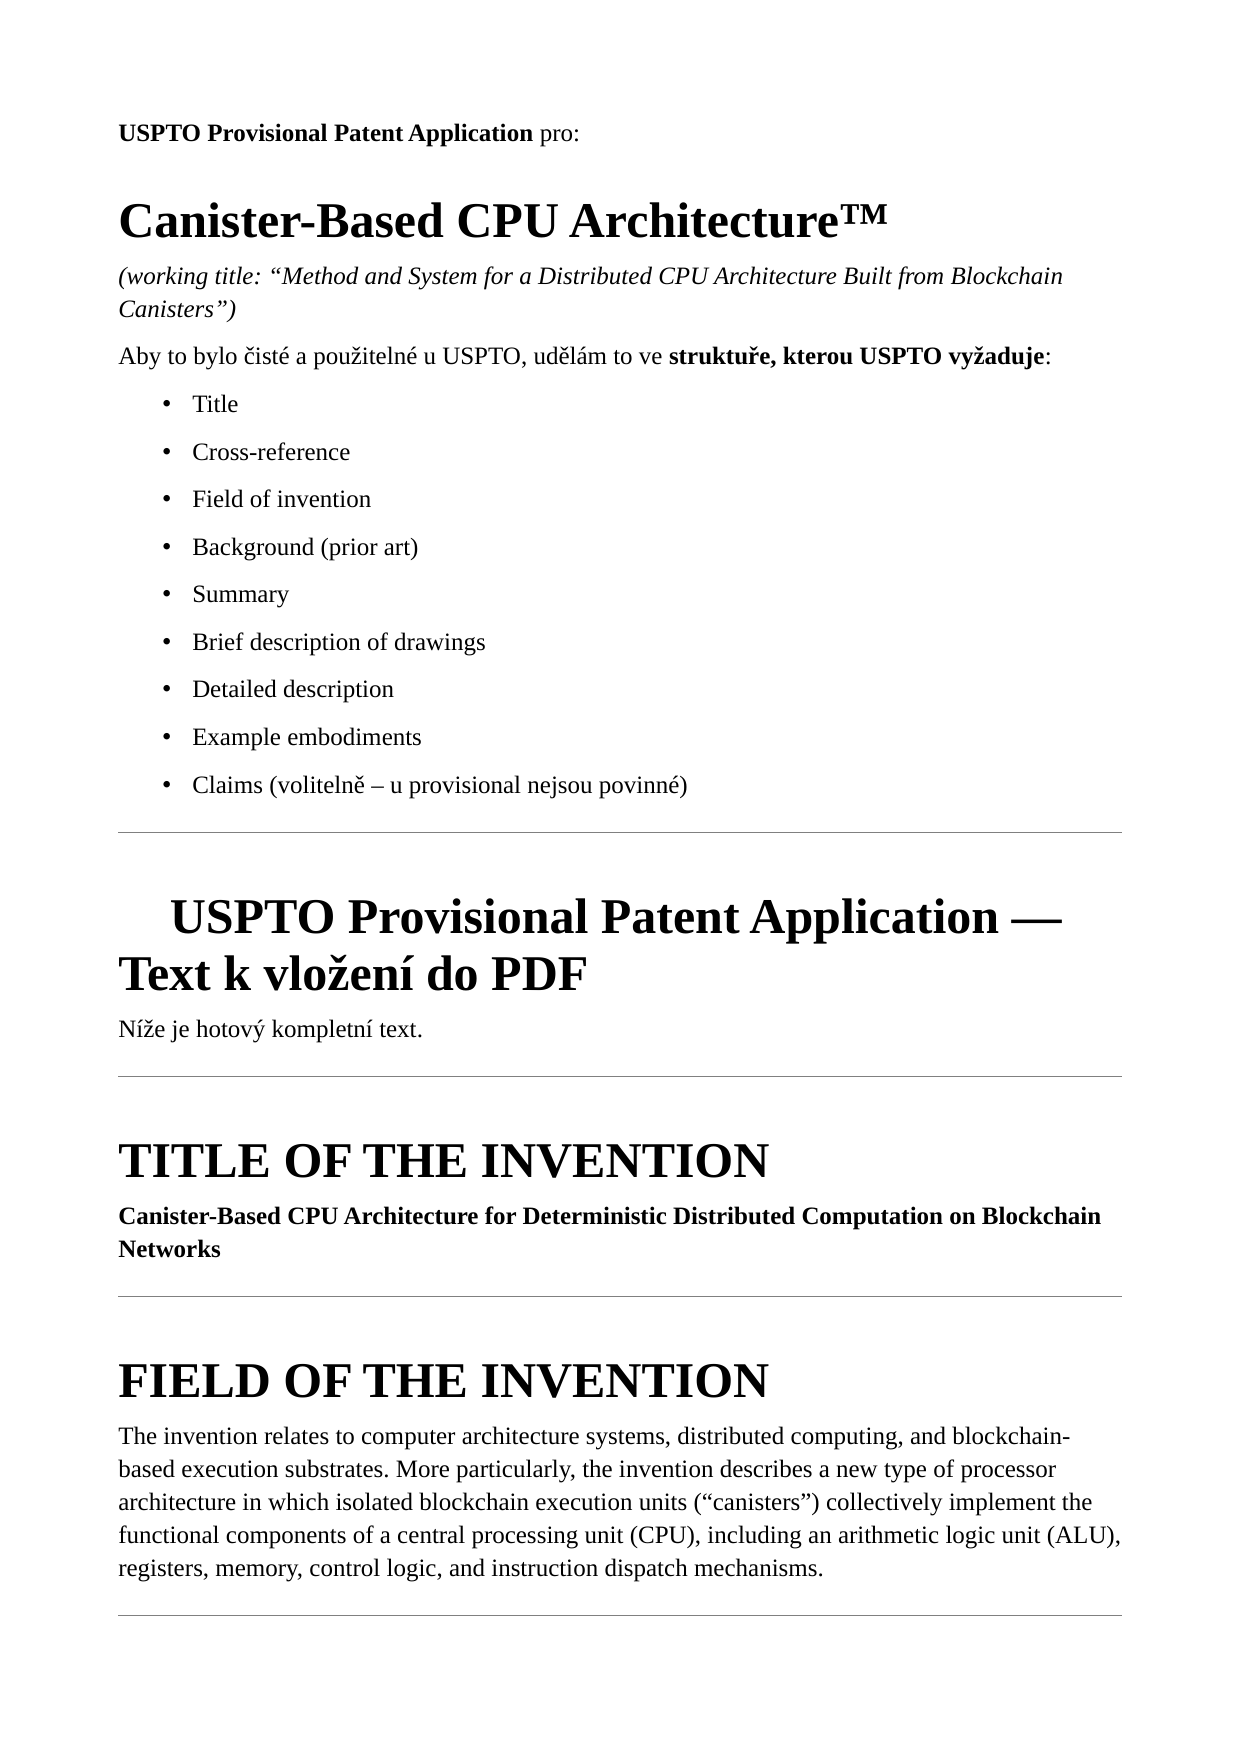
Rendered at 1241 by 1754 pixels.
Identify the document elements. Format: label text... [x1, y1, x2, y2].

text Níže je hotový kompletní text. [118, 1014, 1122, 1043]
list Field of invention [162, 484, 1122, 513]
list Example embodiments [162, 722, 1122, 751]
list Background (prior art) [162, 532, 1122, 561]
list Brief description of drawings [162, 627, 1122, 656]
list Claims (volitelně – u provisional nejsou povinné) [162, 770, 1122, 798]
text Aby to bylo čisté a použitelné u USPTO, udělám to ve struktuře, kterou USPTO vyžaduje: [118, 341, 1122, 370]
list Title [162, 389, 1122, 418]
text The invention relates to computer architecture systems, distributed computing, and blockchain-based execution substrates. More particularly, the invention describes a new type of processor architecture in which isolated blockchain execution units (“canisters”) collectively implement the functional components of a central processing unit (CPU), including an arithmetic logic unit (ALU), registers, memory, control logic, and instruction dispatch mechanisms. [118, 1421, 1122, 1582]
subtitle 📄 USPTO Provisional Patent Application — Text k vložení do PDF [118, 887, 1122, 1002]
list Cross-reference [162, 437, 1122, 465]
subtitle Canister-Based CPU Architecture™ [118, 191, 1122, 248]
text USPTO Provisional Patent Application pro: [118, 118, 1122, 147]
subtitle TITLE OF THE INVENTION [118, 1131, 1122, 1188]
list Detailed description [162, 674, 1122, 703]
text (working title: “Method and System for a Distributed CPU Architecture Built from Blockchain Canisters”) [118, 261, 1122, 322]
text Canister-Based CPU Architecture for Deterministic Distributed Computation on Blockchain Networks [118, 1201, 1122, 1263]
subtitle FIELD OF THE INVENTION [118, 1351, 1122, 1408]
list Summary [162, 579, 1122, 608]
